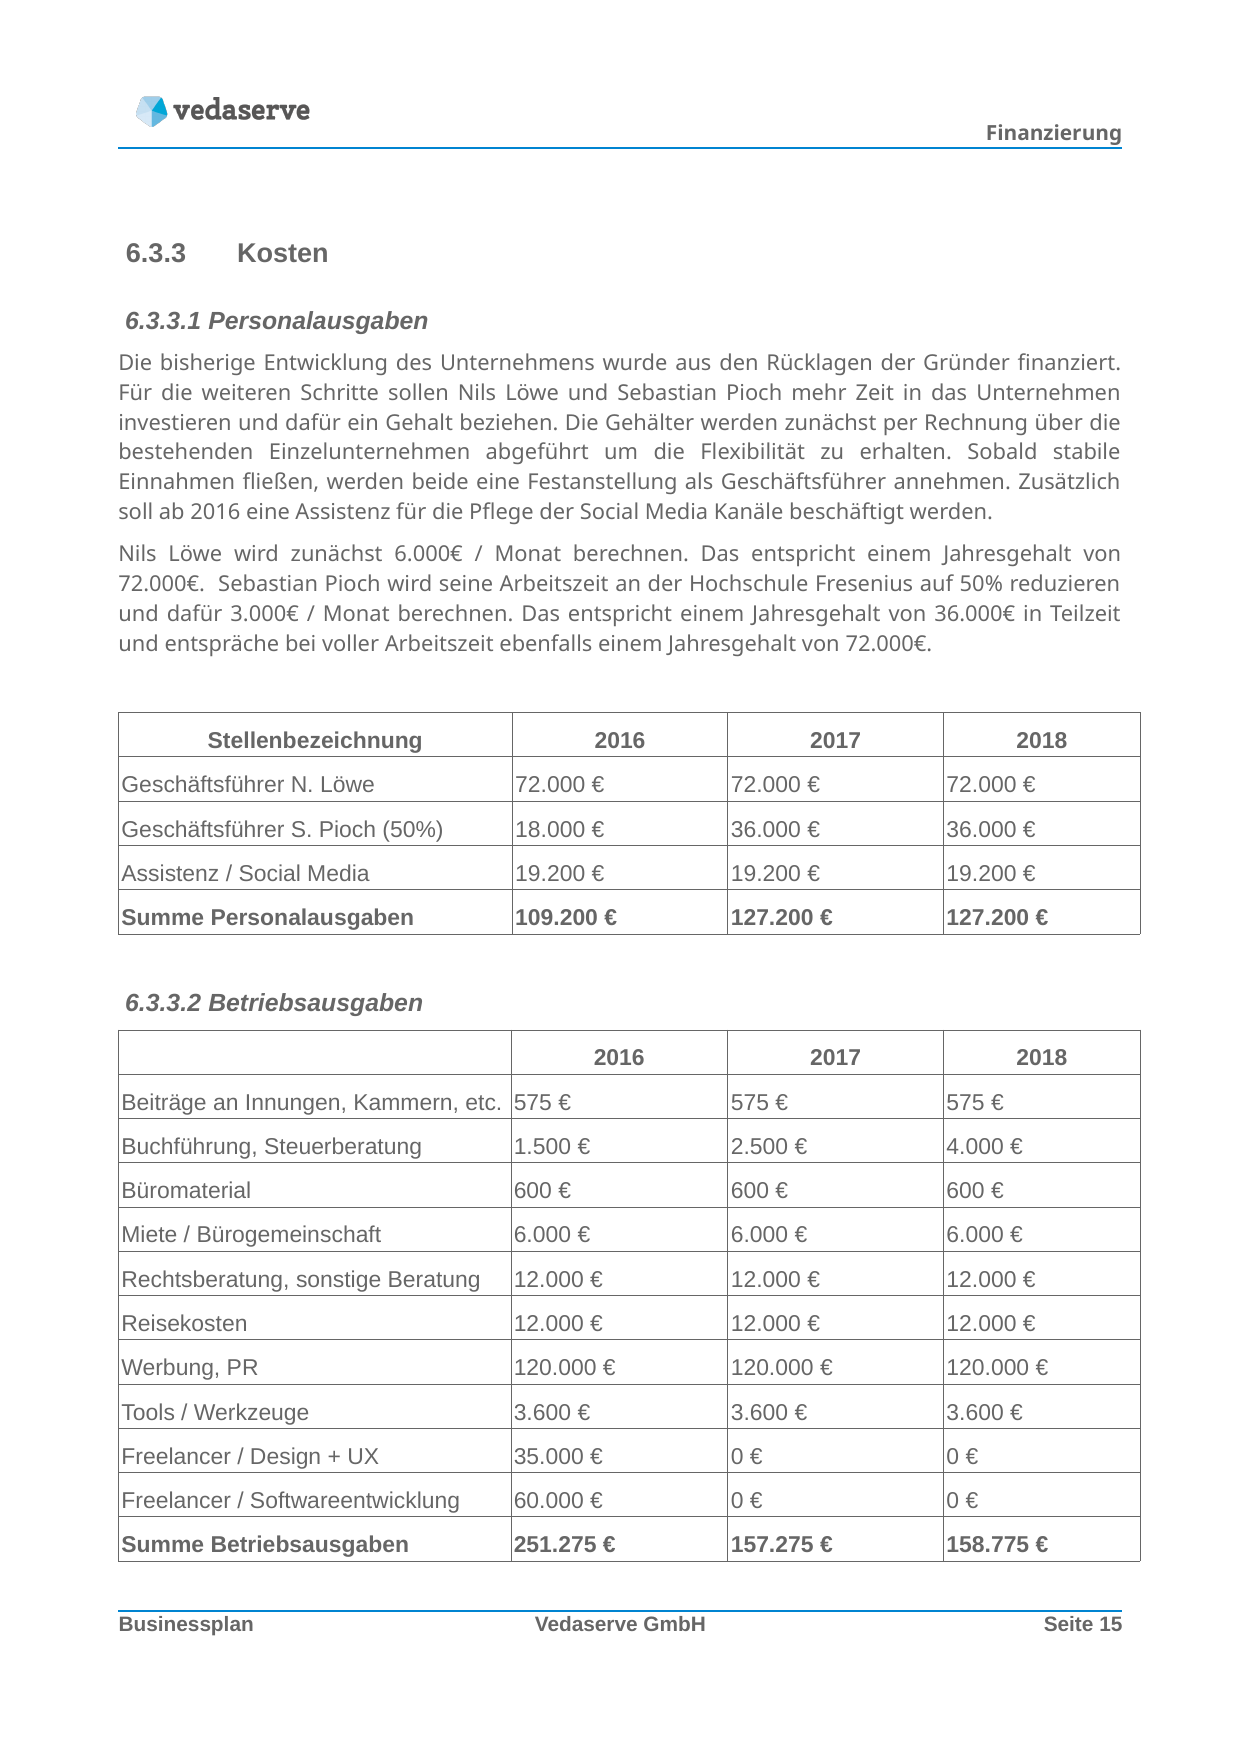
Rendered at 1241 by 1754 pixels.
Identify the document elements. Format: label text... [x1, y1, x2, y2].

table_cell 12.000 € [512, 1252, 727, 1295]
table_header 2018 [944, 1031, 1140, 1074]
table_cell 36.000 € [728, 802, 943, 845]
table_header 2017 [728, 1031, 943, 1074]
table_header [119, 1031, 511, 1074]
table_cell Beiträge an Innungen, Kammern, etc. [119, 1075, 511, 1118]
table_cell 36.000 € [944, 802, 1140, 845]
table_header Stellenbezeichnung [119, 713, 512, 756]
table_cell 12.000 € [512, 1296, 727, 1339]
table_cell 600 € [512, 1163, 727, 1207]
table_cell 600 € [728, 1163, 943, 1207]
table_cell 109.200 € [513, 890, 727, 933]
table_cell 575 € [512, 1075, 727, 1118]
subtitle Kosten [118, 237, 1122, 268]
table_cell 120.000 € [512, 1340, 727, 1384]
table_cell 72.000 € [513, 757, 727, 801]
table_cell Summe Personalausgaben [119, 890, 512, 933]
table_cell 12.000 € [944, 1252, 1140, 1295]
picture [119, 67, 327, 157]
table_cell Assistenz / Social Media [119, 846, 512, 889]
table_cell 158.775 € [944, 1517, 1140, 1561]
table_header 2016 [512, 1031, 727, 1074]
table_cell 72.000 € [944, 757, 1140, 801]
table_cell 12.000 € [728, 1252, 943, 1295]
text Nils Löwe wird zunächst 6.000€ / Monat berechnen. Das entspricht einem Jahresgehalt von 72.000€. Sebastian Pioch wird seine Arbeitszeit an der Hochschule Fresenius auf 50% reduzieren und dafür 3.000€ / Monat berechnen. Das entspricht einem Jahresgehalt von 36.000€ in Teilzeit und entspräche bei voller Arbeitszeit ebenfalls einem Jahresgehalt von 72.000€. [118, 538, 1122, 657]
table_cell 60.000 € [512, 1473, 727, 1516]
table_cell 6.000 € [944, 1208, 1140, 1251]
table_cell Geschäftsführer N. Löwe [119, 757, 512, 801]
table_cell 127.200 € [728, 890, 943, 933]
table_cell 575 € [944, 1075, 1140, 1118]
table_cell 600 € [944, 1163, 1140, 1207]
table_cell Geschäftsführer S. Pioch (50%) [119, 802, 512, 845]
table_cell 2.500 € [728, 1119, 943, 1162]
text Die bisherige Entwicklung des Unternehmens wurde aus den Rücklagen der Gründer finanziert. Für die weiteren Schritte sollen Nils Löwe und Sebastian Pioch mehr Zeit in das Unternehmen investieren und dafür ein Gehalt beziehen. Die Gehälter werden zunächst per Rechnung über die bestehenden Einzelunternehmen abgeführt um die Flexibilität zu erhalten. Sobald stabile Einnahmen fließen, werden beide eine Festanstellung als Geschäftsführer annehmen. Zusätzlich soll ab 2016 eine Assistenz für die Pflege der Social Media Kanäle beschäftigt werden. [118, 347, 1122, 526]
subtitle Personalausgaben [118, 306, 1122, 334]
table_cell Miete / Bürogemeinschaft [119, 1208, 511, 1251]
subtitle Betriebsausgaben [118, 988, 1122, 1017]
table_cell 575 € [728, 1075, 943, 1118]
table_cell Rechtsberatung, sonstige Beratung [119, 1252, 511, 1295]
table_cell 19.200 € [728, 846, 943, 889]
table_cell 18.000 € [513, 802, 727, 845]
table_cell Freelancer / Design + UX [119, 1429, 511, 1472]
table_cell 3.600 € [944, 1385, 1140, 1428]
table_cell 12.000 € [728, 1296, 943, 1339]
table_cell 35.000 € [512, 1429, 727, 1472]
table_cell Buchführung, Steuerberatung [119, 1119, 511, 1162]
table_header 2016 [513, 713, 727, 756]
table_cell 157.275 € [728, 1517, 943, 1561]
table_cell 19.200 € [513, 846, 727, 889]
table_cell 127.200 € [944, 890, 1140, 933]
table_header 2017 [728, 713, 943, 756]
table_cell 19.200 € [944, 846, 1140, 889]
table_cell 3.600 € [728, 1385, 943, 1428]
table_cell 120.000 € [944, 1340, 1140, 1384]
table_cell Werbung, PR [119, 1340, 511, 1384]
table_cell Reisekosten [119, 1296, 511, 1339]
table_cell Summe Betriebsausgaben [119, 1517, 511, 1561]
table_cell 0 € [944, 1473, 1140, 1516]
table_cell 3.600 € [512, 1385, 727, 1428]
table_cell 0 € [728, 1429, 943, 1472]
table_cell 0 € [944, 1429, 1140, 1472]
table_cell 6.000 € [512, 1208, 727, 1251]
table_cell Tools / Werkzeuge [119, 1385, 511, 1428]
table_cell Freelancer / Softwareentwicklung [119, 1473, 511, 1516]
table_cell 6.000 € [728, 1208, 943, 1251]
table_cell 1.500 € [512, 1119, 727, 1162]
table_header 2018 [944, 713, 1140, 756]
table_cell Büromaterial [119, 1163, 511, 1207]
table_cell 72.000 € [728, 757, 943, 801]
table_cell 120.000 € [728, 1340, 943, 1384]
table_cell 4.000 € [944, 1119, 1140, 1162]
table_cell 251.275 € [512, 1517, 727, 1561]
table_cell 12.000 € [944, 1296, 1140, 1339]
table_cell 0 € [728, 1473, 943, 1516]
